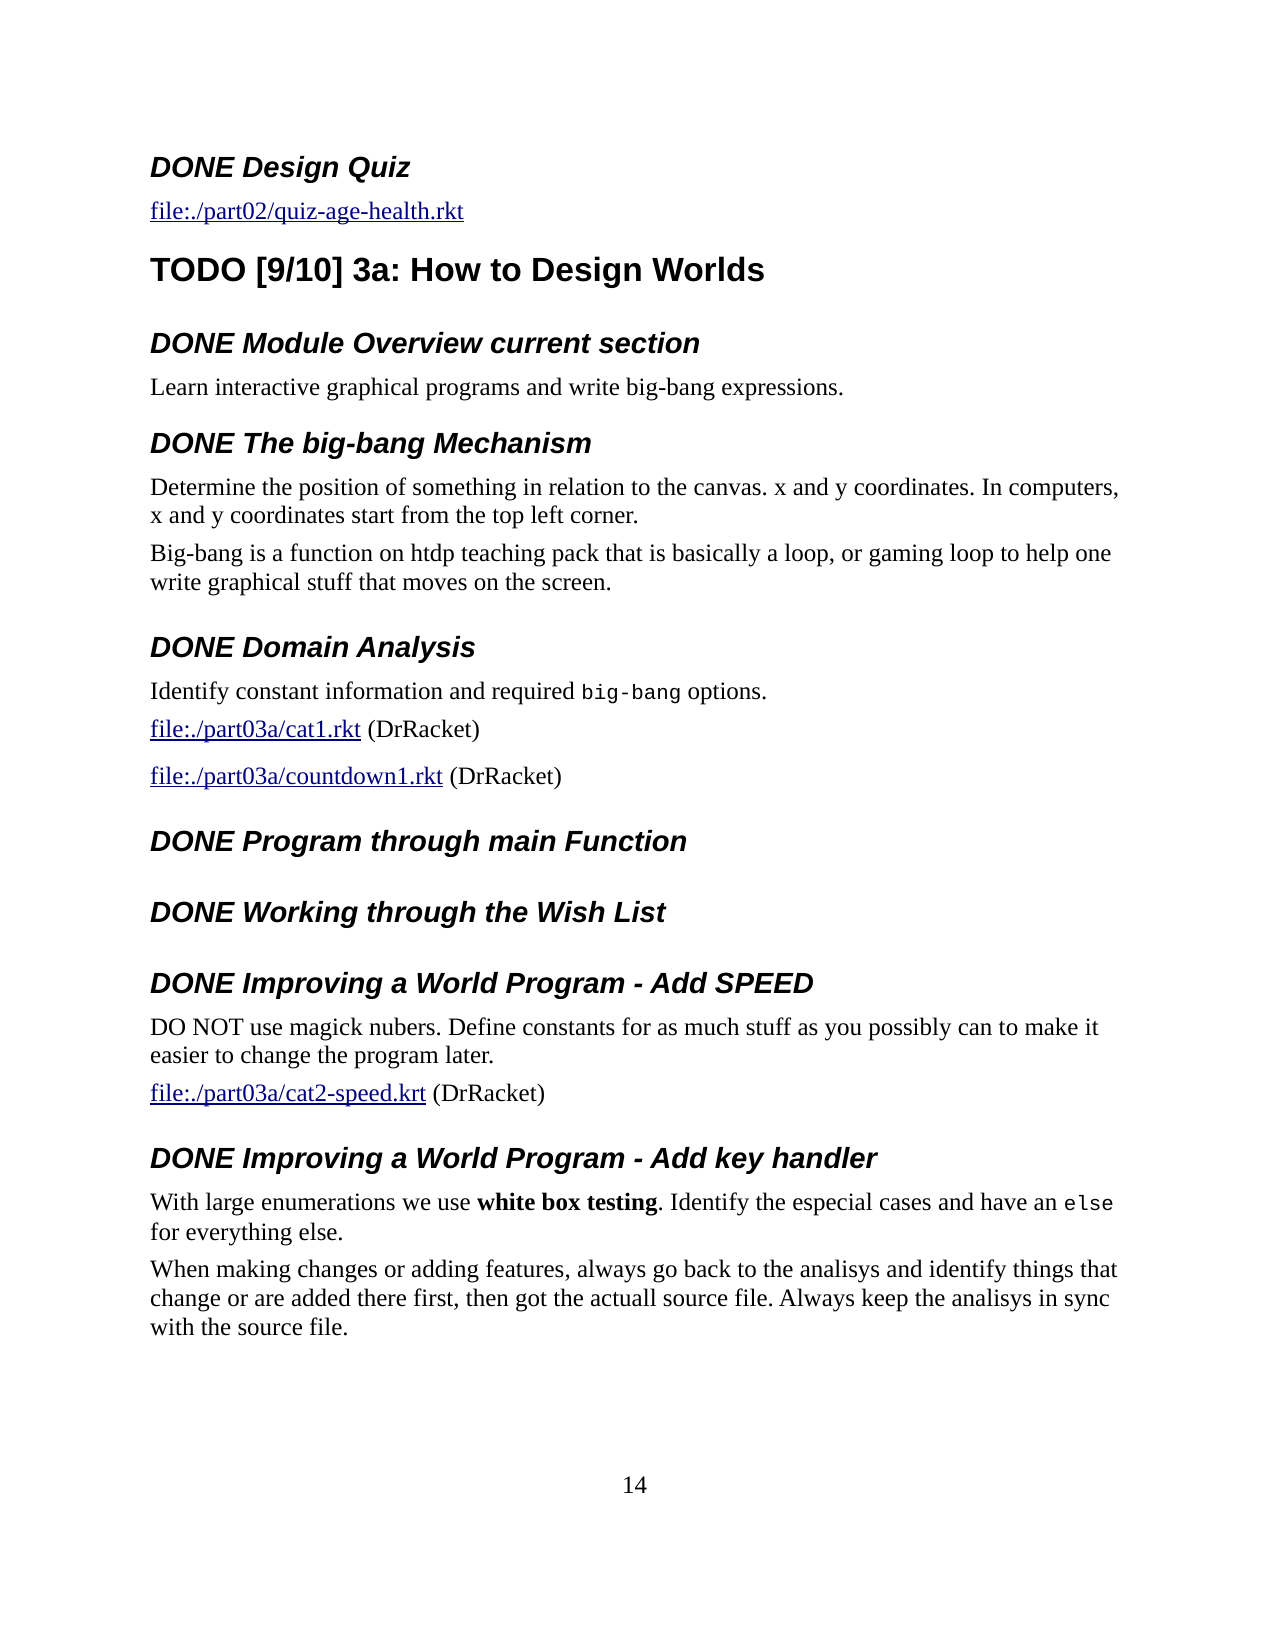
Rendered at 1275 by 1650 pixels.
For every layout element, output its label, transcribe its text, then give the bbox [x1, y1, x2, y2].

text Big-bang is a function on htdp teaching pack that is basically a loop, or gaming loop to help one write graphical stuff that moves on the screen. [150, 538, 1125, 596]
text file:./part03a/cat1.rkt (DrRacket) [150, 714, 1125, 743]
subtitle DONE Domain Analysis [150, 630, 1125, 663]
subtitle DONE Module Overview current section [150, 326, 1125, 359]
text When making changes or adding features, always go back to the analisys and identify things that change or are added there first, then got the actuall source file. Always keep the analisys in sync with the source file. [150, 1254, 1125, 1341]
subtitle DONE Program through main Function [150, 824, 1125, 857]
subtitle DONE The big-bang Mechanism [150, 426, 1125, 459]
text Determine the position of something in relation to the canvas. x and y coordinates. In computers, x and y coordinates start from the top left corner. [150, 472, 1125, 529]
subtitle DONE Improving a World Program - Add SPEED [150, 966, 1125, 999]
text Learn interactive graphical programs and write big-bang expressions. [150, 372, 1125, 401]
subtitle DONE Design Quiz [150, 150, 1125, 183]
text file:./part03a/cat2-speed.krt (DrRacket) [150, 1078, 1125, 1107]
text With large enumerations we use white box testing. Identify the especial cases and have an else for everything else. [150, 1187, 1125, 1245]
subtitle DONE Working through the Wish List [150, 895, 1125, 928]
text Identify constant information and required big-bang options. [150, 676, 1125, 705]
text DO NOT use magick nubers. Define constants for as much stuff as you possibly can to make it easier to change the program later. [150, 1012, 1125, 1069]
text file:./part02/quiz-age-health.rkt [150, 196, 1125, 225]
subtitle TODO [9/10] 3a: How to Design Worlds [150, 250, 1125, 288]
text file:./part03a/countdown1.rkt (DrRacket) [150, 761, 1125, 790]
subtitle DONE Improving a World Program - Add key handler [150, 1141, 1125, 1174]
